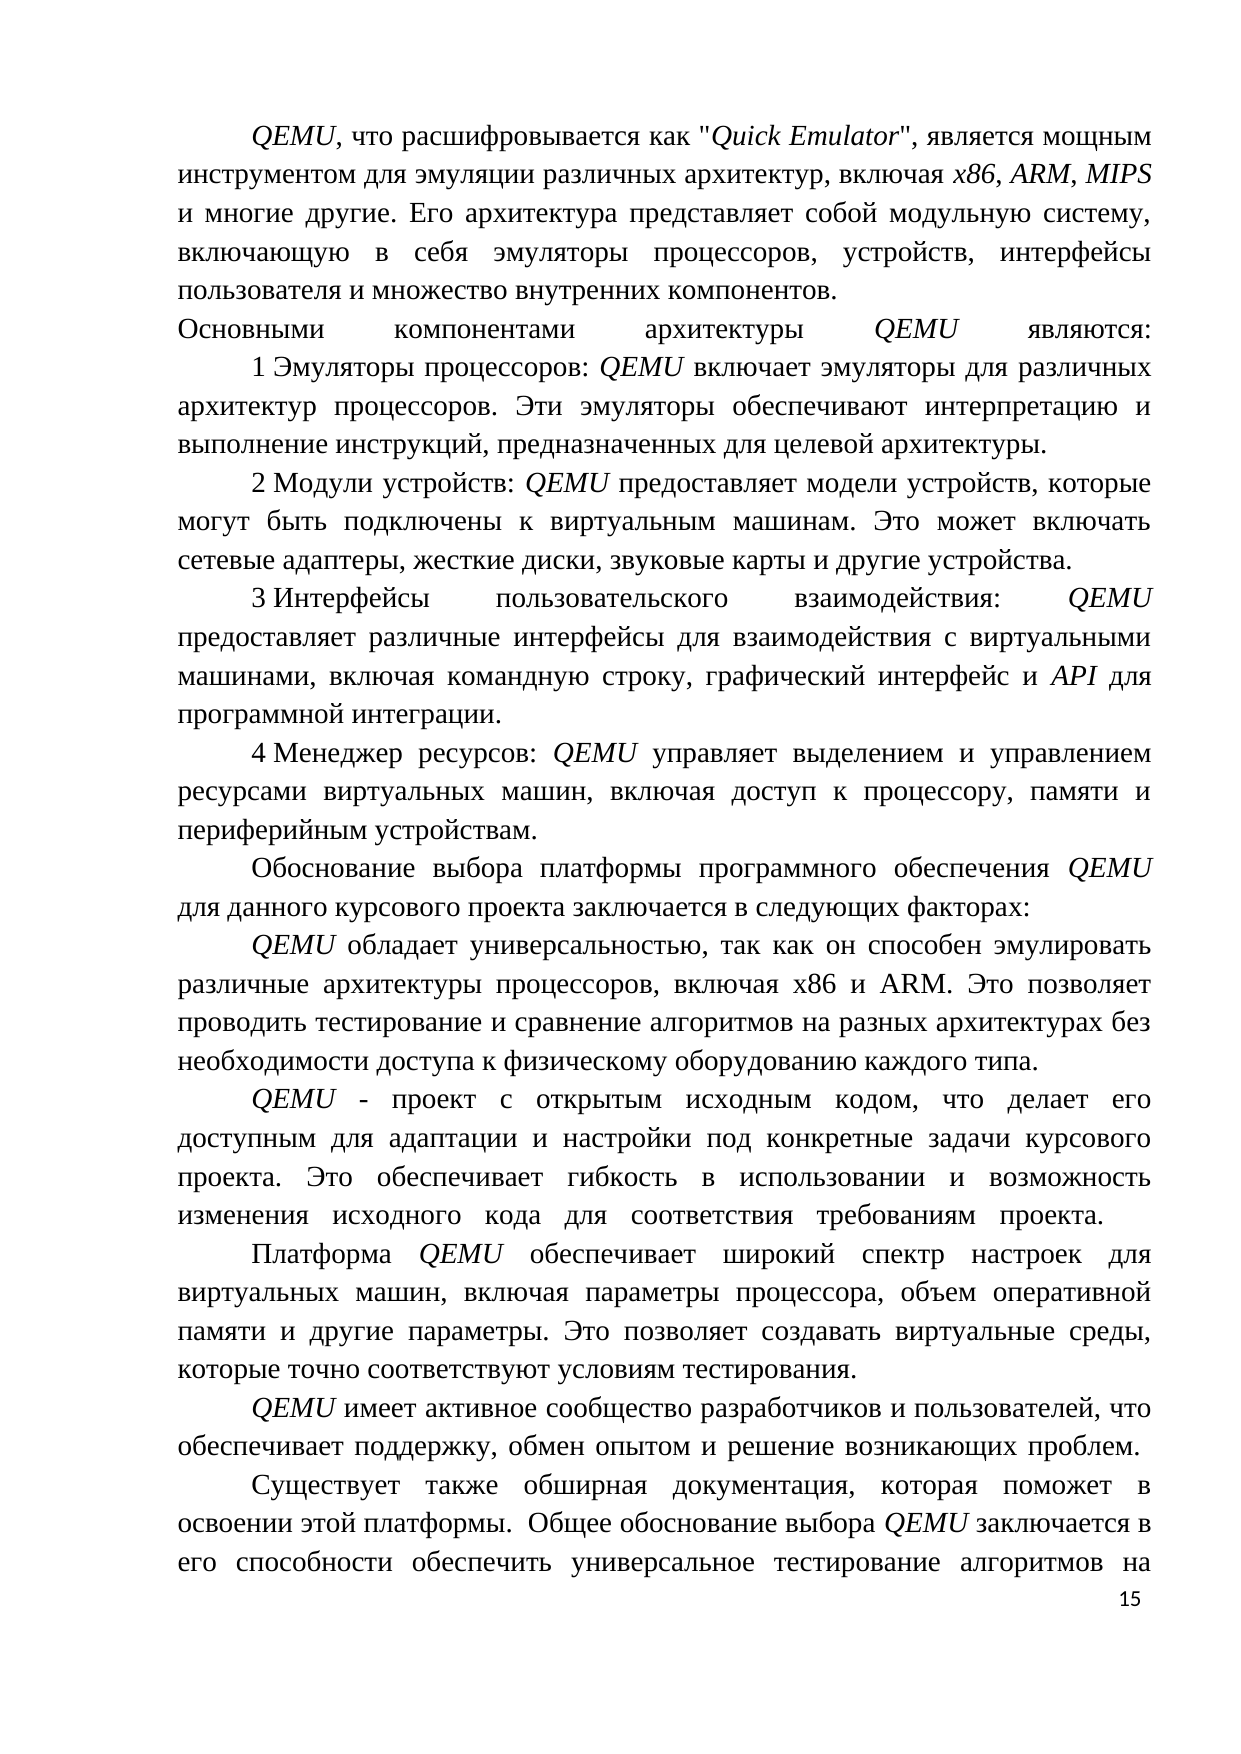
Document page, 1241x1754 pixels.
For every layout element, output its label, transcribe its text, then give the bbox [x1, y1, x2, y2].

text Обоснование выбора платформы программного обеспечения QEMU для данного курсового проекта заключается в следующих факторах: [177, 850, 1152, 922]
list 2 Модули устройств: QEMU предоставляет модели устройств, которые могут быть подключены к виртуальным машинам. Это может включать сетевые адаптеры, жесткие диски, звуковые карты и другие устройства. [177, 465, 1152, 576]
text QEMU обладает универсальностью, так как он способен эмулировать различные архитектуры процессоров, включая x86 и ARM. Это позволяет проводить тестирование и сравнение алгоритмов на разных архитектурах без необходимости доступа к физическому оборудованию каждого типа. [177, 927, 1152, 1077]
text QEMU, что расшифровывается как "Quick Emulator", является мощным инструментом для эмуляции различных архитектур, включая x86, ARM, MIPS и многие другие. Его архитектура представляет собой модульную систему, включающую в себя эмуляторы процессоров, устройств, интерфейсы пользователя и множество внутренних компонентов. [177, 118, 1152, 306]
list 3 Интерфейсы пользовательского взаимодействия: QEMU предоставляет различные интерфейсы для взаимодействия с виртуальными машинами, включая командную строку, графический интерфейс и API для программной интеграции. [177, 581, 1152, 730]
list 4 Менеджер ресурсов: QEMU управляет выделением и управлением ресурсами виртуальных машин, включая доступ к процессору, памяти и периферийным устройствам. [177, 735, 1152, 845]
text Основными компонентами архитектуры QEMU являются: 1 Эмуляторы процессоров: QEMU включает эмуляторы для различных архитектур процессоров. Эти эмуляторы обеспечивают интерпретацию и выполнение инструкций, предназначенных для целевой архитектуры. [177, 311, 1152, 460]
text QEMU имеет активное сообщество разработчиков и пользователей, что обеспечивает поддержку, обмен опытом и решение возникающих проблем. Существует также обширная документация, которая поможет в освоении этой платформы. Общее обоснование выбора QEMU заключается в его способности обеспечить универсальное тестирование алгоритмов на [177, 1390, 1152, 1578]
text QEMU - проект с открытым исходным кодом, что делает его доступным для адаптации и настройки под конкретные задачи курсового проекта. Это обеспечивает гибкость в использовании и возможность изменения исходного кода для соответствия требованиям проекта. Платформа QEMU обеспечивает широкий спектр настроек для виртуальных машин, включая параметры процессора, объем оперативной памяти и другие параметры. Это позволяет создавать виртуальные среды, которые точно соответствуют условиям тестирования. [177, 1082, 1152, 1385]
